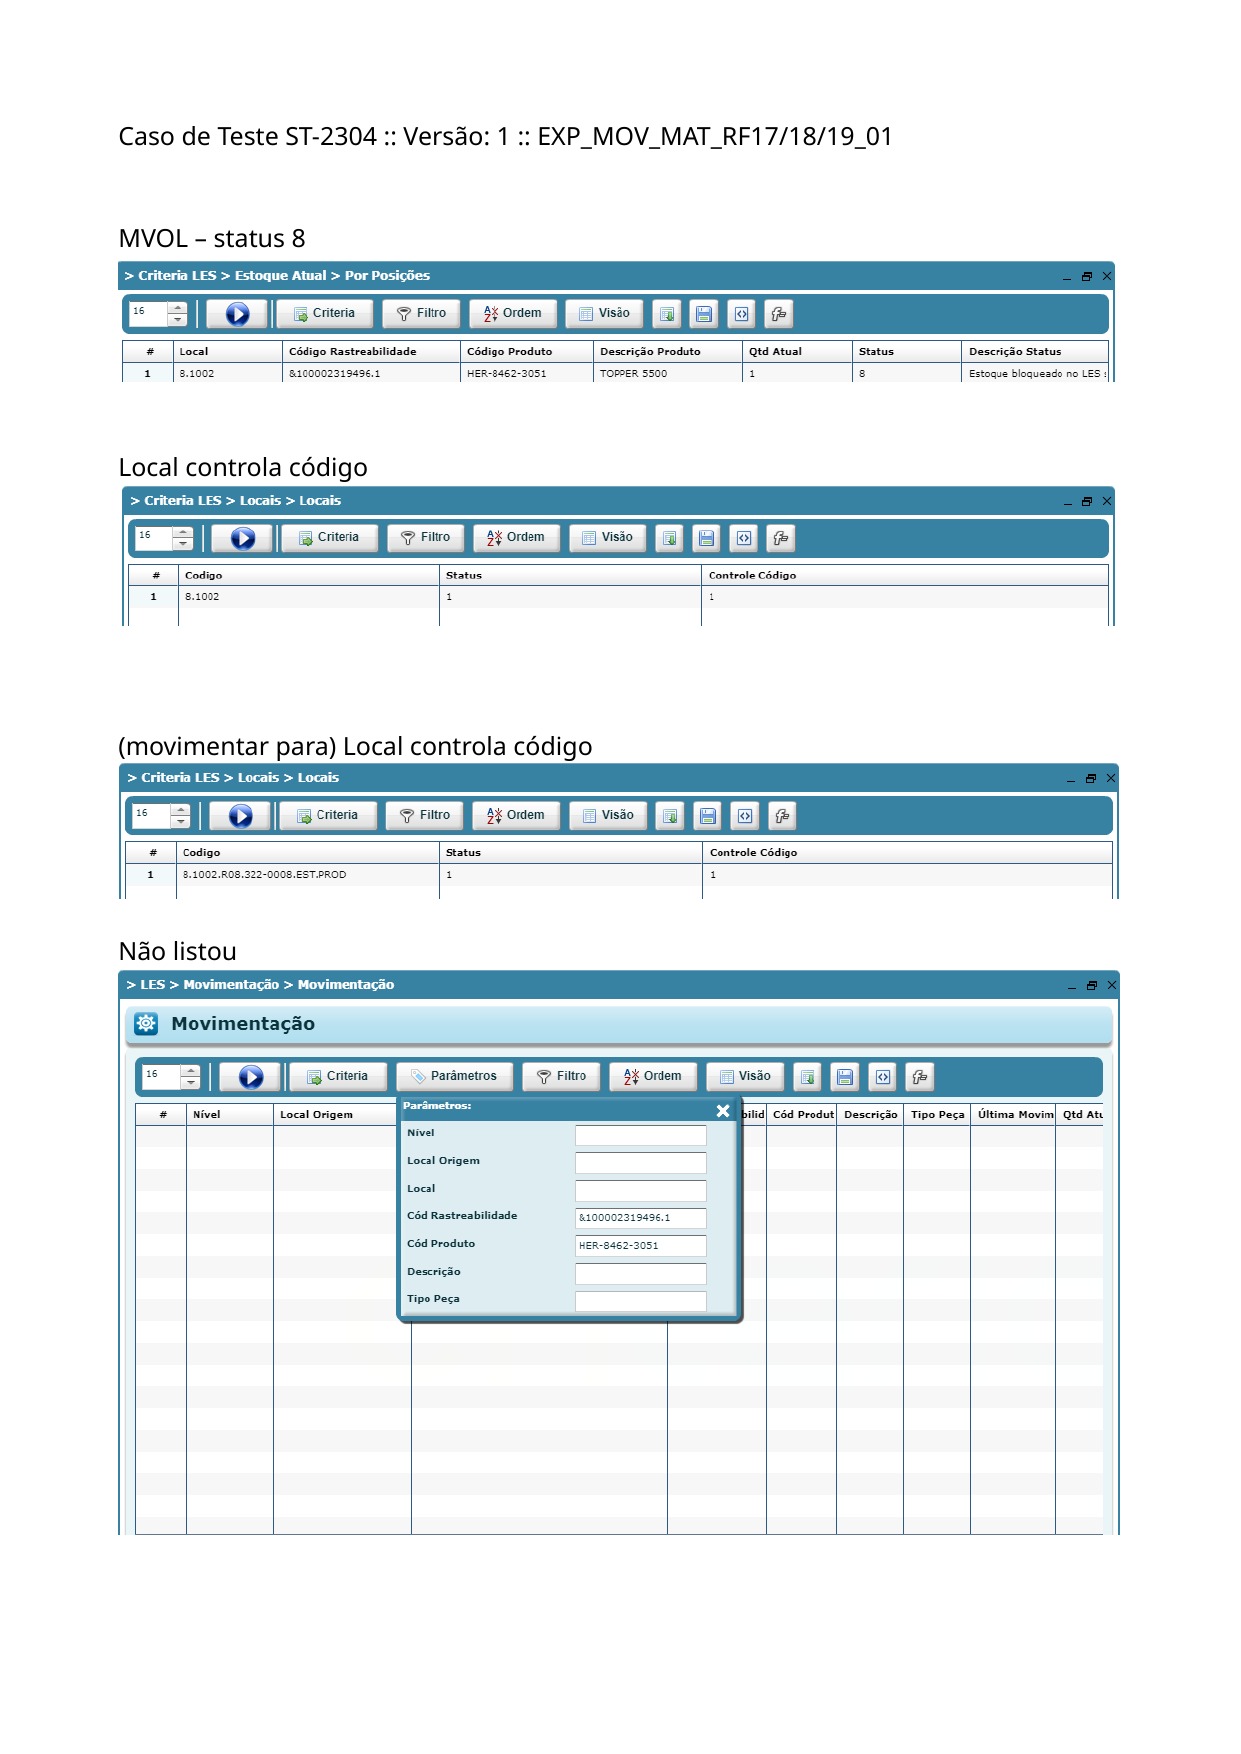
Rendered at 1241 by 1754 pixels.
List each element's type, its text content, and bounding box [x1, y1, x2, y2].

picture [118, 483, 1123, 626]
text MVOL – status 8 [118, 220, 1122, 254]
text Não listou [118, 933, 1122, 967]
picture [118, 967, 1123, 1535]
picture [118, 762, 1123, 899]
text Caso de Teste ST-2304 :: Versão: 1 :: EXP_MOV_MAT_RF17/18/19_01 [118, 118, 1122, 152]
text (movimentar para) Local controla código [118, 728, 1122, 762]
picture [118, 254, 1123, 382]
text Local controla código [118, 449, 1122, 483]
